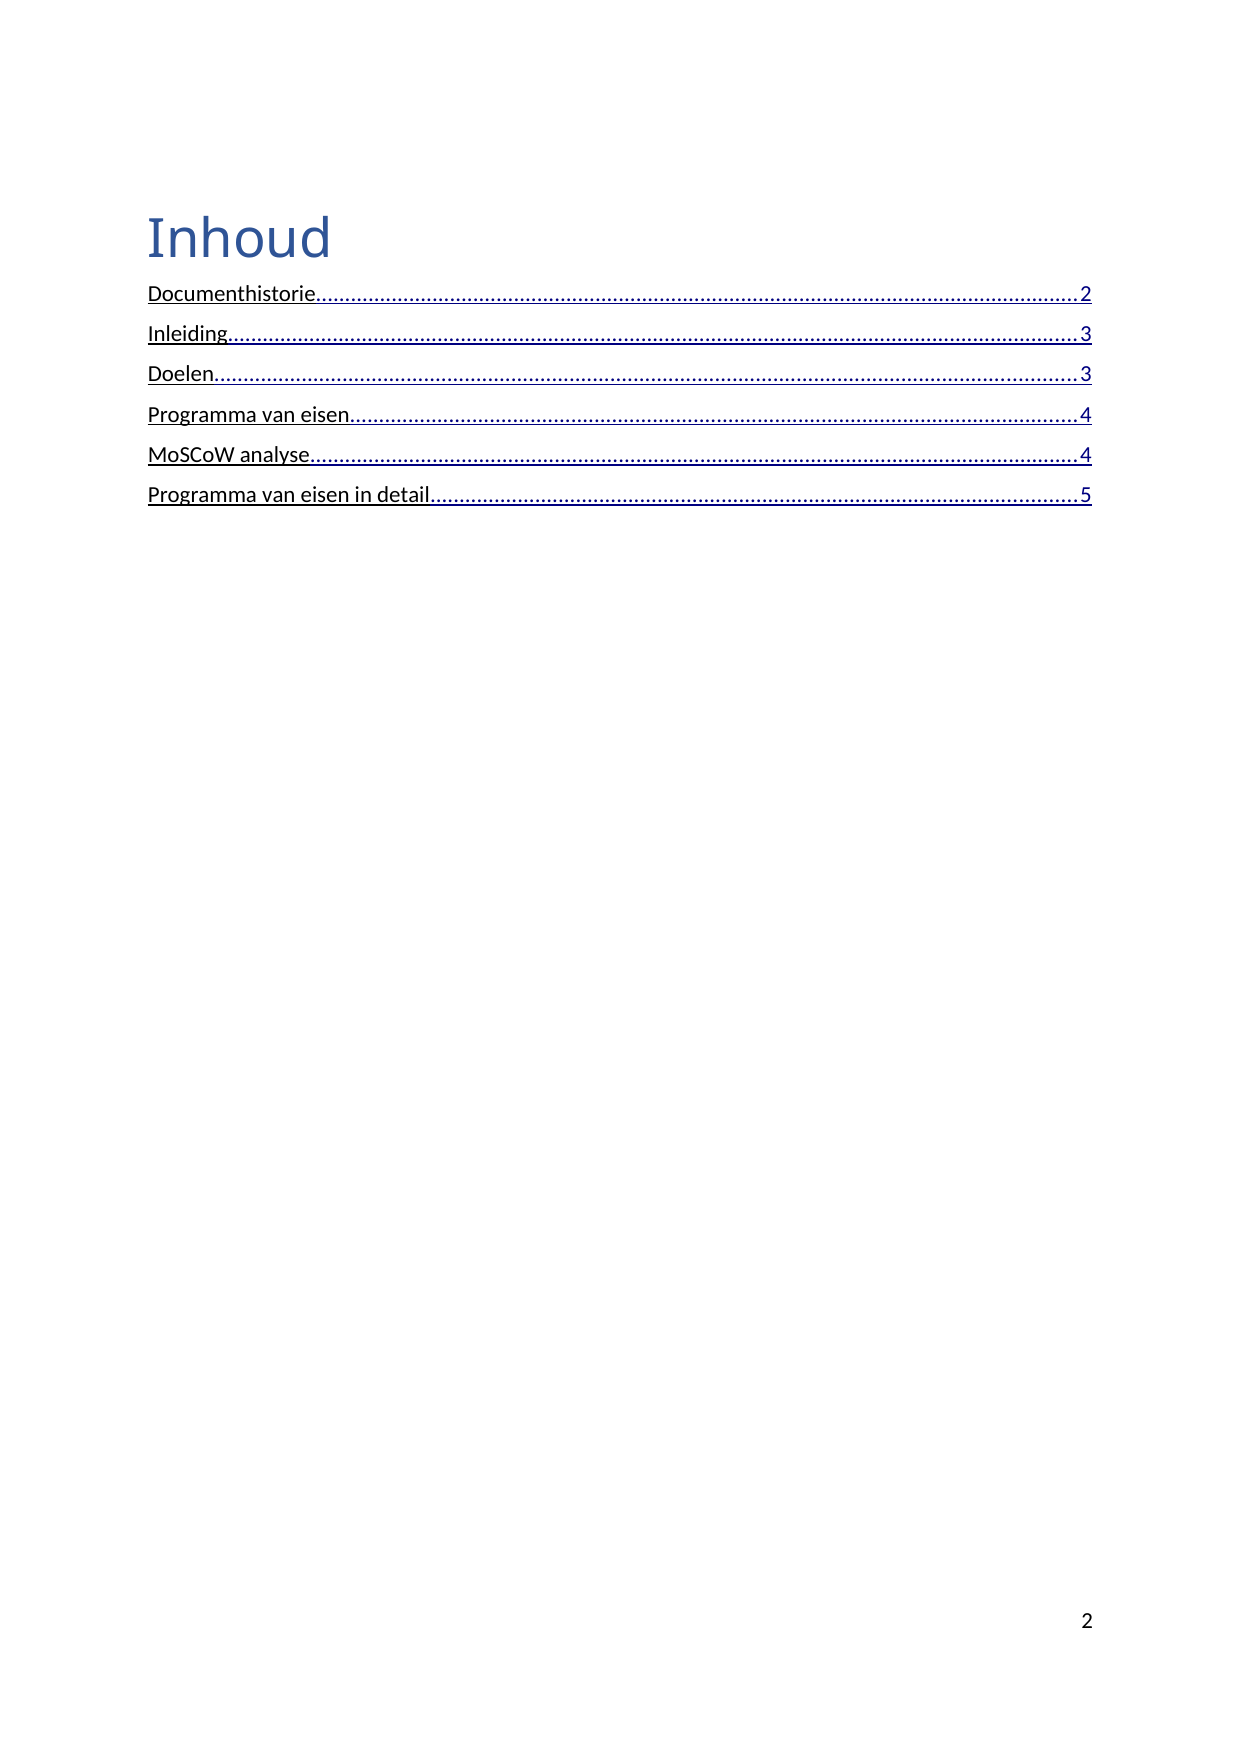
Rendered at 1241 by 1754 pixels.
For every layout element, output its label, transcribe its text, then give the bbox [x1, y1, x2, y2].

text Documenthistorie 2 [148, 279, 1093, 307]
text MoSCoW analyse 4 [148, 440, 1093, 468]
text Doelen 3 [148, 359, 1093, 387]
text Programma van eisen 4 [148, 400, 1093, 428]
text Inleiding 3 [148, 319, 1093, 347]
text Programma van eisen in detail 5 [148, 480, 1093, 508]
text Inhoud [148, 200, 1093, 274]
